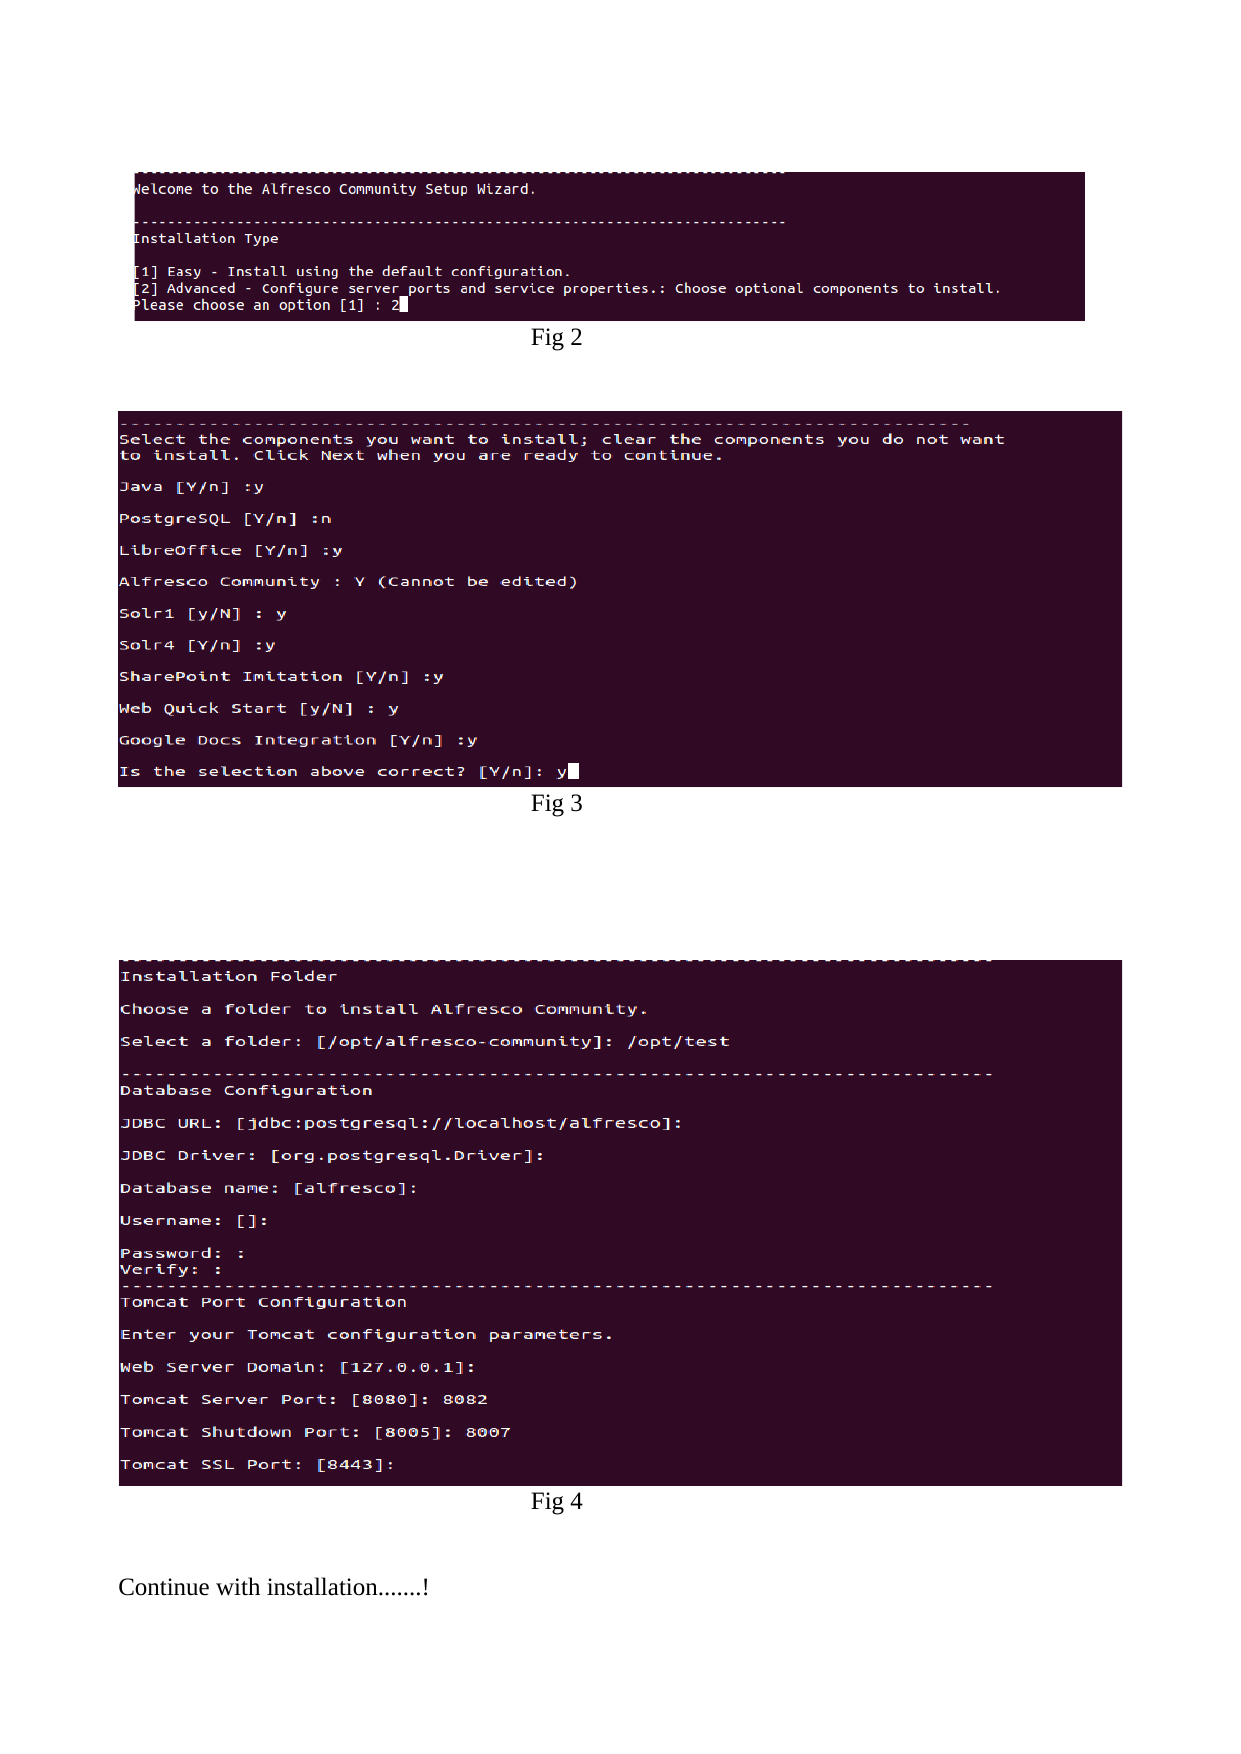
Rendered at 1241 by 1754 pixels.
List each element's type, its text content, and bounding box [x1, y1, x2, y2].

text Fig 3 [118, 788, 1122, 816]
picture [134, 172, 1085, 322]
text Continue with installation.......! [118, 1572, 1122, 1601]
text Fig 2 [118, 147, 1122, 351]
picture [118, 960, 1123, 1486]
picture [118, 411, 1123, 788]
text Fig 4 [118, 1486, 1122, 1515]
